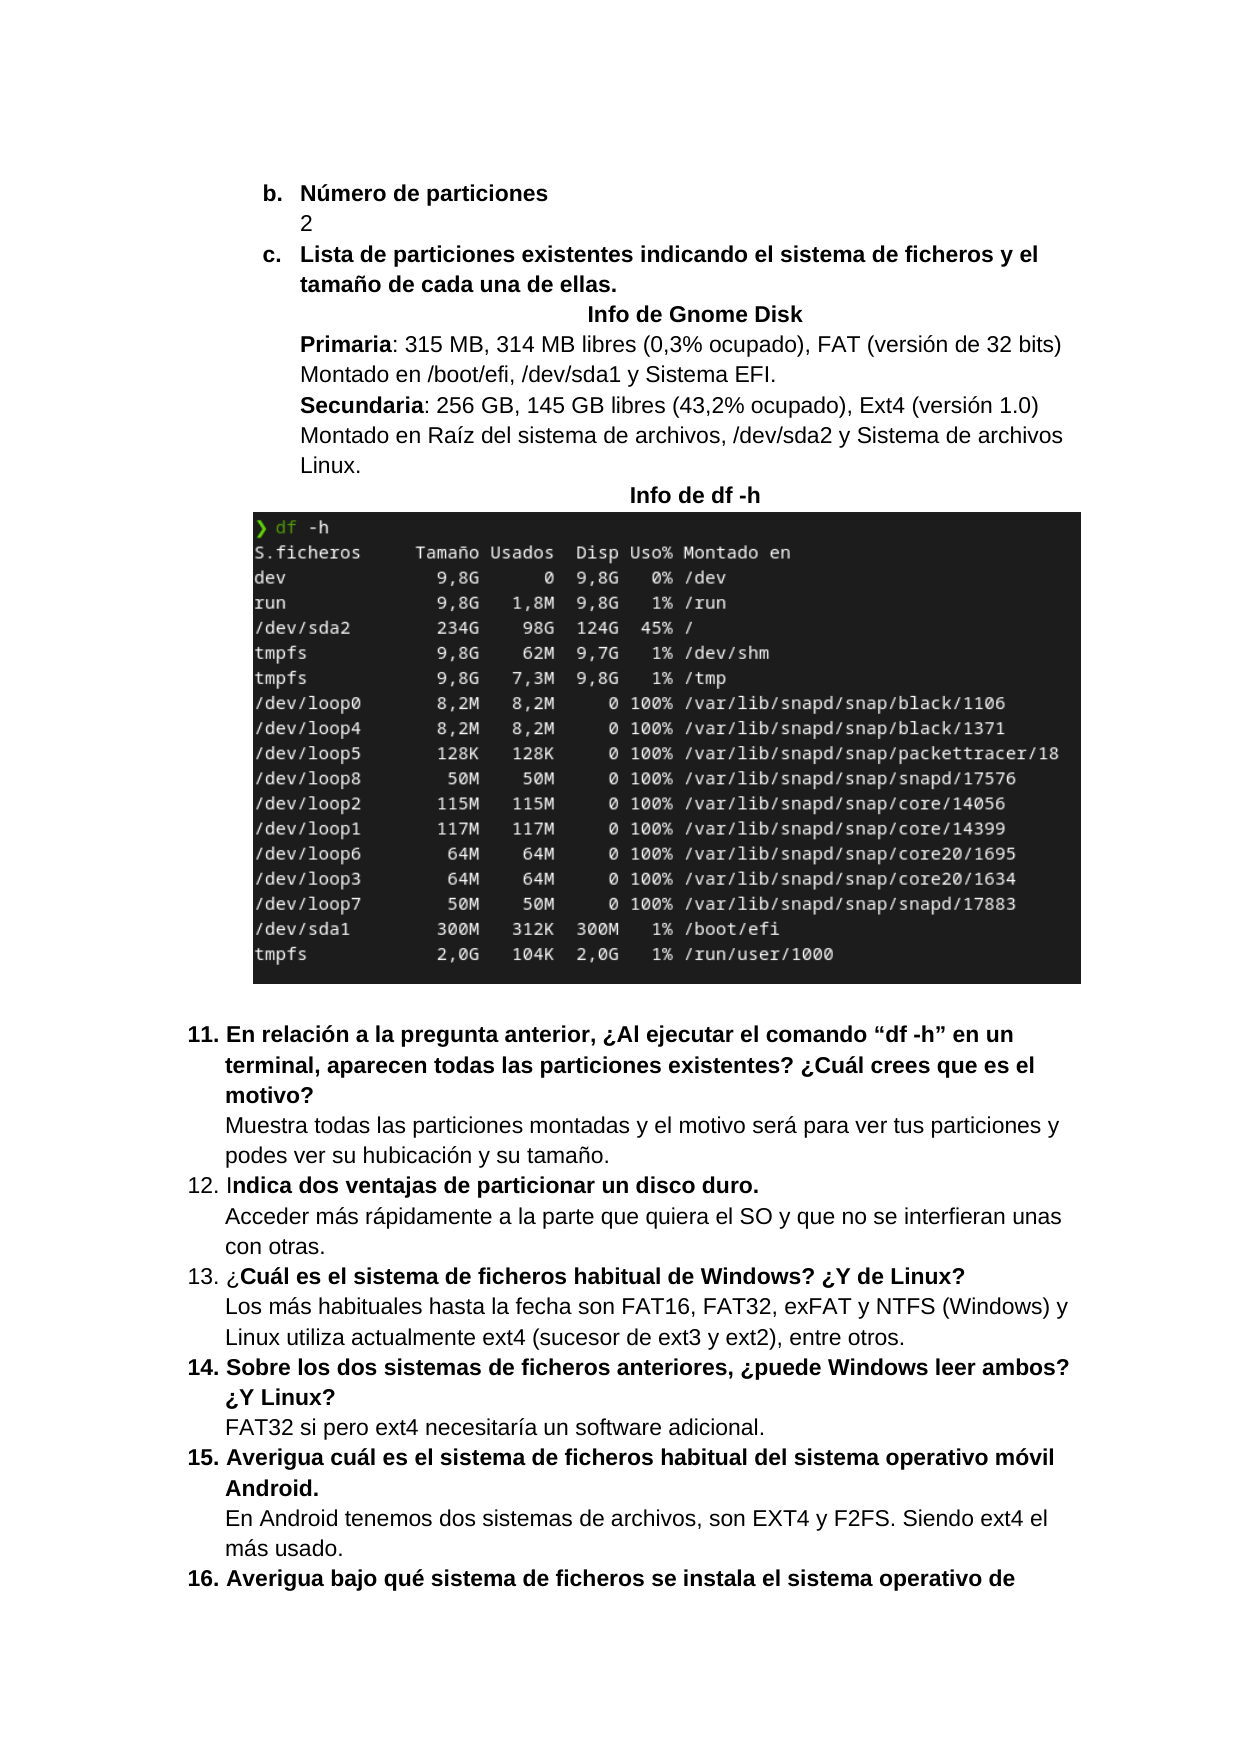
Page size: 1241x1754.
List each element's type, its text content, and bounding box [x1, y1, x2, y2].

list ¿Cuál es el sistema de ficheros habitual de Windows? ¿Y de Linux? [187, 1263, 1090, 1289]
list Los más habituales hasta la fecha son FAT16, FAT32, exFAT y NTFS (Windows) y Linux utiliza actualmente ext4 (sucesor de ext3 y ext2), entre otros. [187, 1293, 1090, 1350]
list Secundaria: 256 GB, 145 GB libres (43,2% ocupado), Ext4 (versión 1.0) Montado en Raíz del sistema de archivos, /dev/sda2 y Sistema de archivos Linux. [262, 392, 1090, 478]
list Info de df -h [262, 482, 1090, 509]
list Indica dos ventajas de particionar un disco duro. [187, 1172, 1090, 1199]
list En Android tenemos dos sistemas de archivos, son EXT4 y F2FS. Siendo ext4 el más usado. [187, 1505, 1090, 1561]
list Lista de particiones existentes indicando el sistema de ficheros y el tamaño de cada una de ellas. [262, 241, 1090, 297]
list Acceder más rápidamente a la parte que quiera el SO y que no se interfieran unas con otras. [187, 1203, 1090, 1259]
list Info de Gnome Disk [262, 301, 1090, 327]
list Averigua bajo qué sistema de ficheros se instala el sistema operativo de [187, 1565, 1090, 1592]
list Primaria: 315 MB, 314 MB libres (0,3% ocupado), FAT (versión de 32 bits) Montado en /boot/efi, /dev/sda1 y Sistema EFI. [262, 331, 1090, 388]
picture [253, 512, 1081, 984]
list En relación a la pregunta anterior, ¿Al ejecutar el comando “df -h” en un terminal, aparecen todas las particiones existentes? ¿Cuál crees que es el motivo? [187, 1021, 1090, 1108]
list 2 [262, 210, 1090, 237]
list Número de particiones [262, 180, 1090, 207]
list FAT32 si pero ext4 necesitaría un software adicional. [187, 1414, 1090, 1441]
list Sobre los dos sistemas de ficheros anteriores, ¿puede Windows leer ambos? ¿Y Linux? [187, 1354, 1090, 1410]
list Muestra todas las particiones montadas y el motivo será para ver tus particiones y podes ver su hubicación y su tamaño. [187, 1112, 1090, 1169]
list Averigua cuál es el sistema de ficheros habitual del sistema operativo móvil Android. [187, 1444, 1090, 1501]
